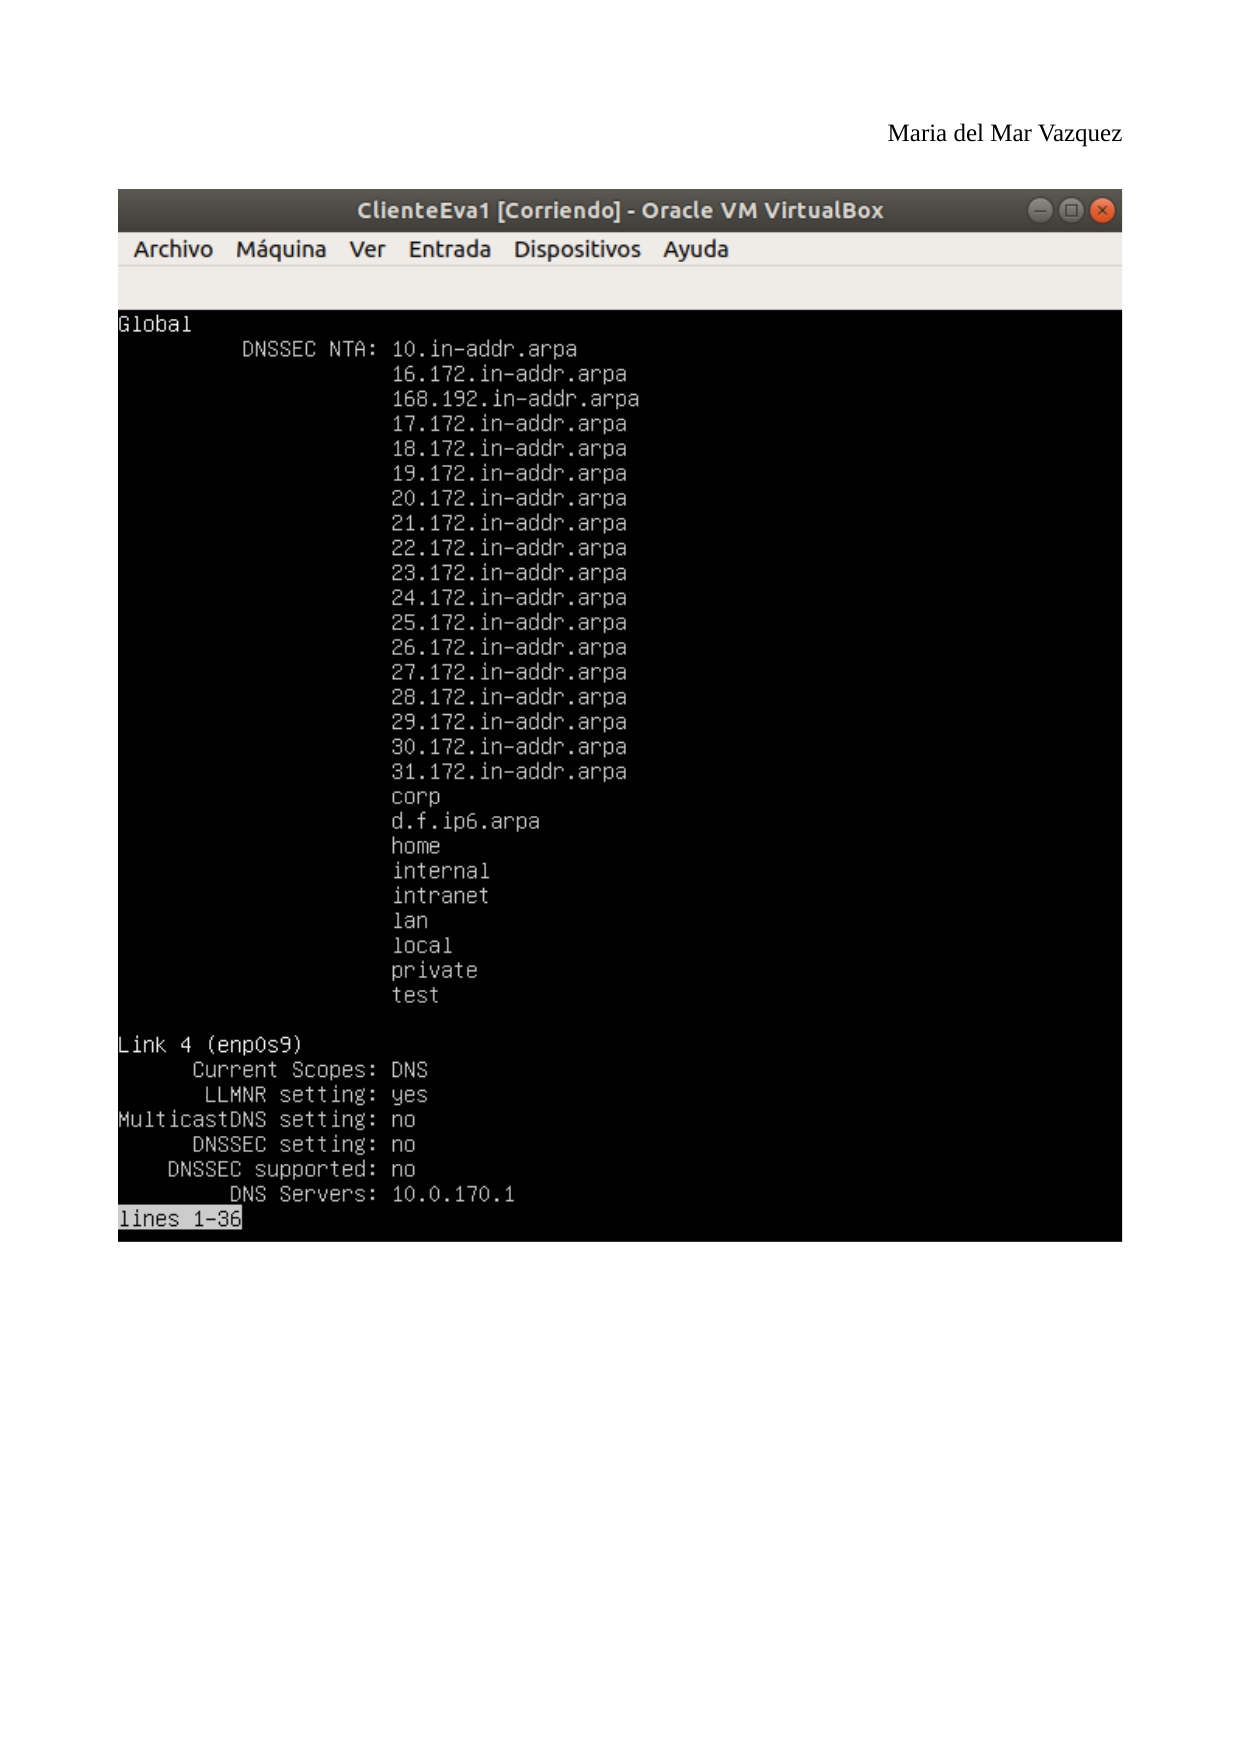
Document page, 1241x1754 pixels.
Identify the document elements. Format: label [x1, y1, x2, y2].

picture [118, 189, 1123, 1242]
